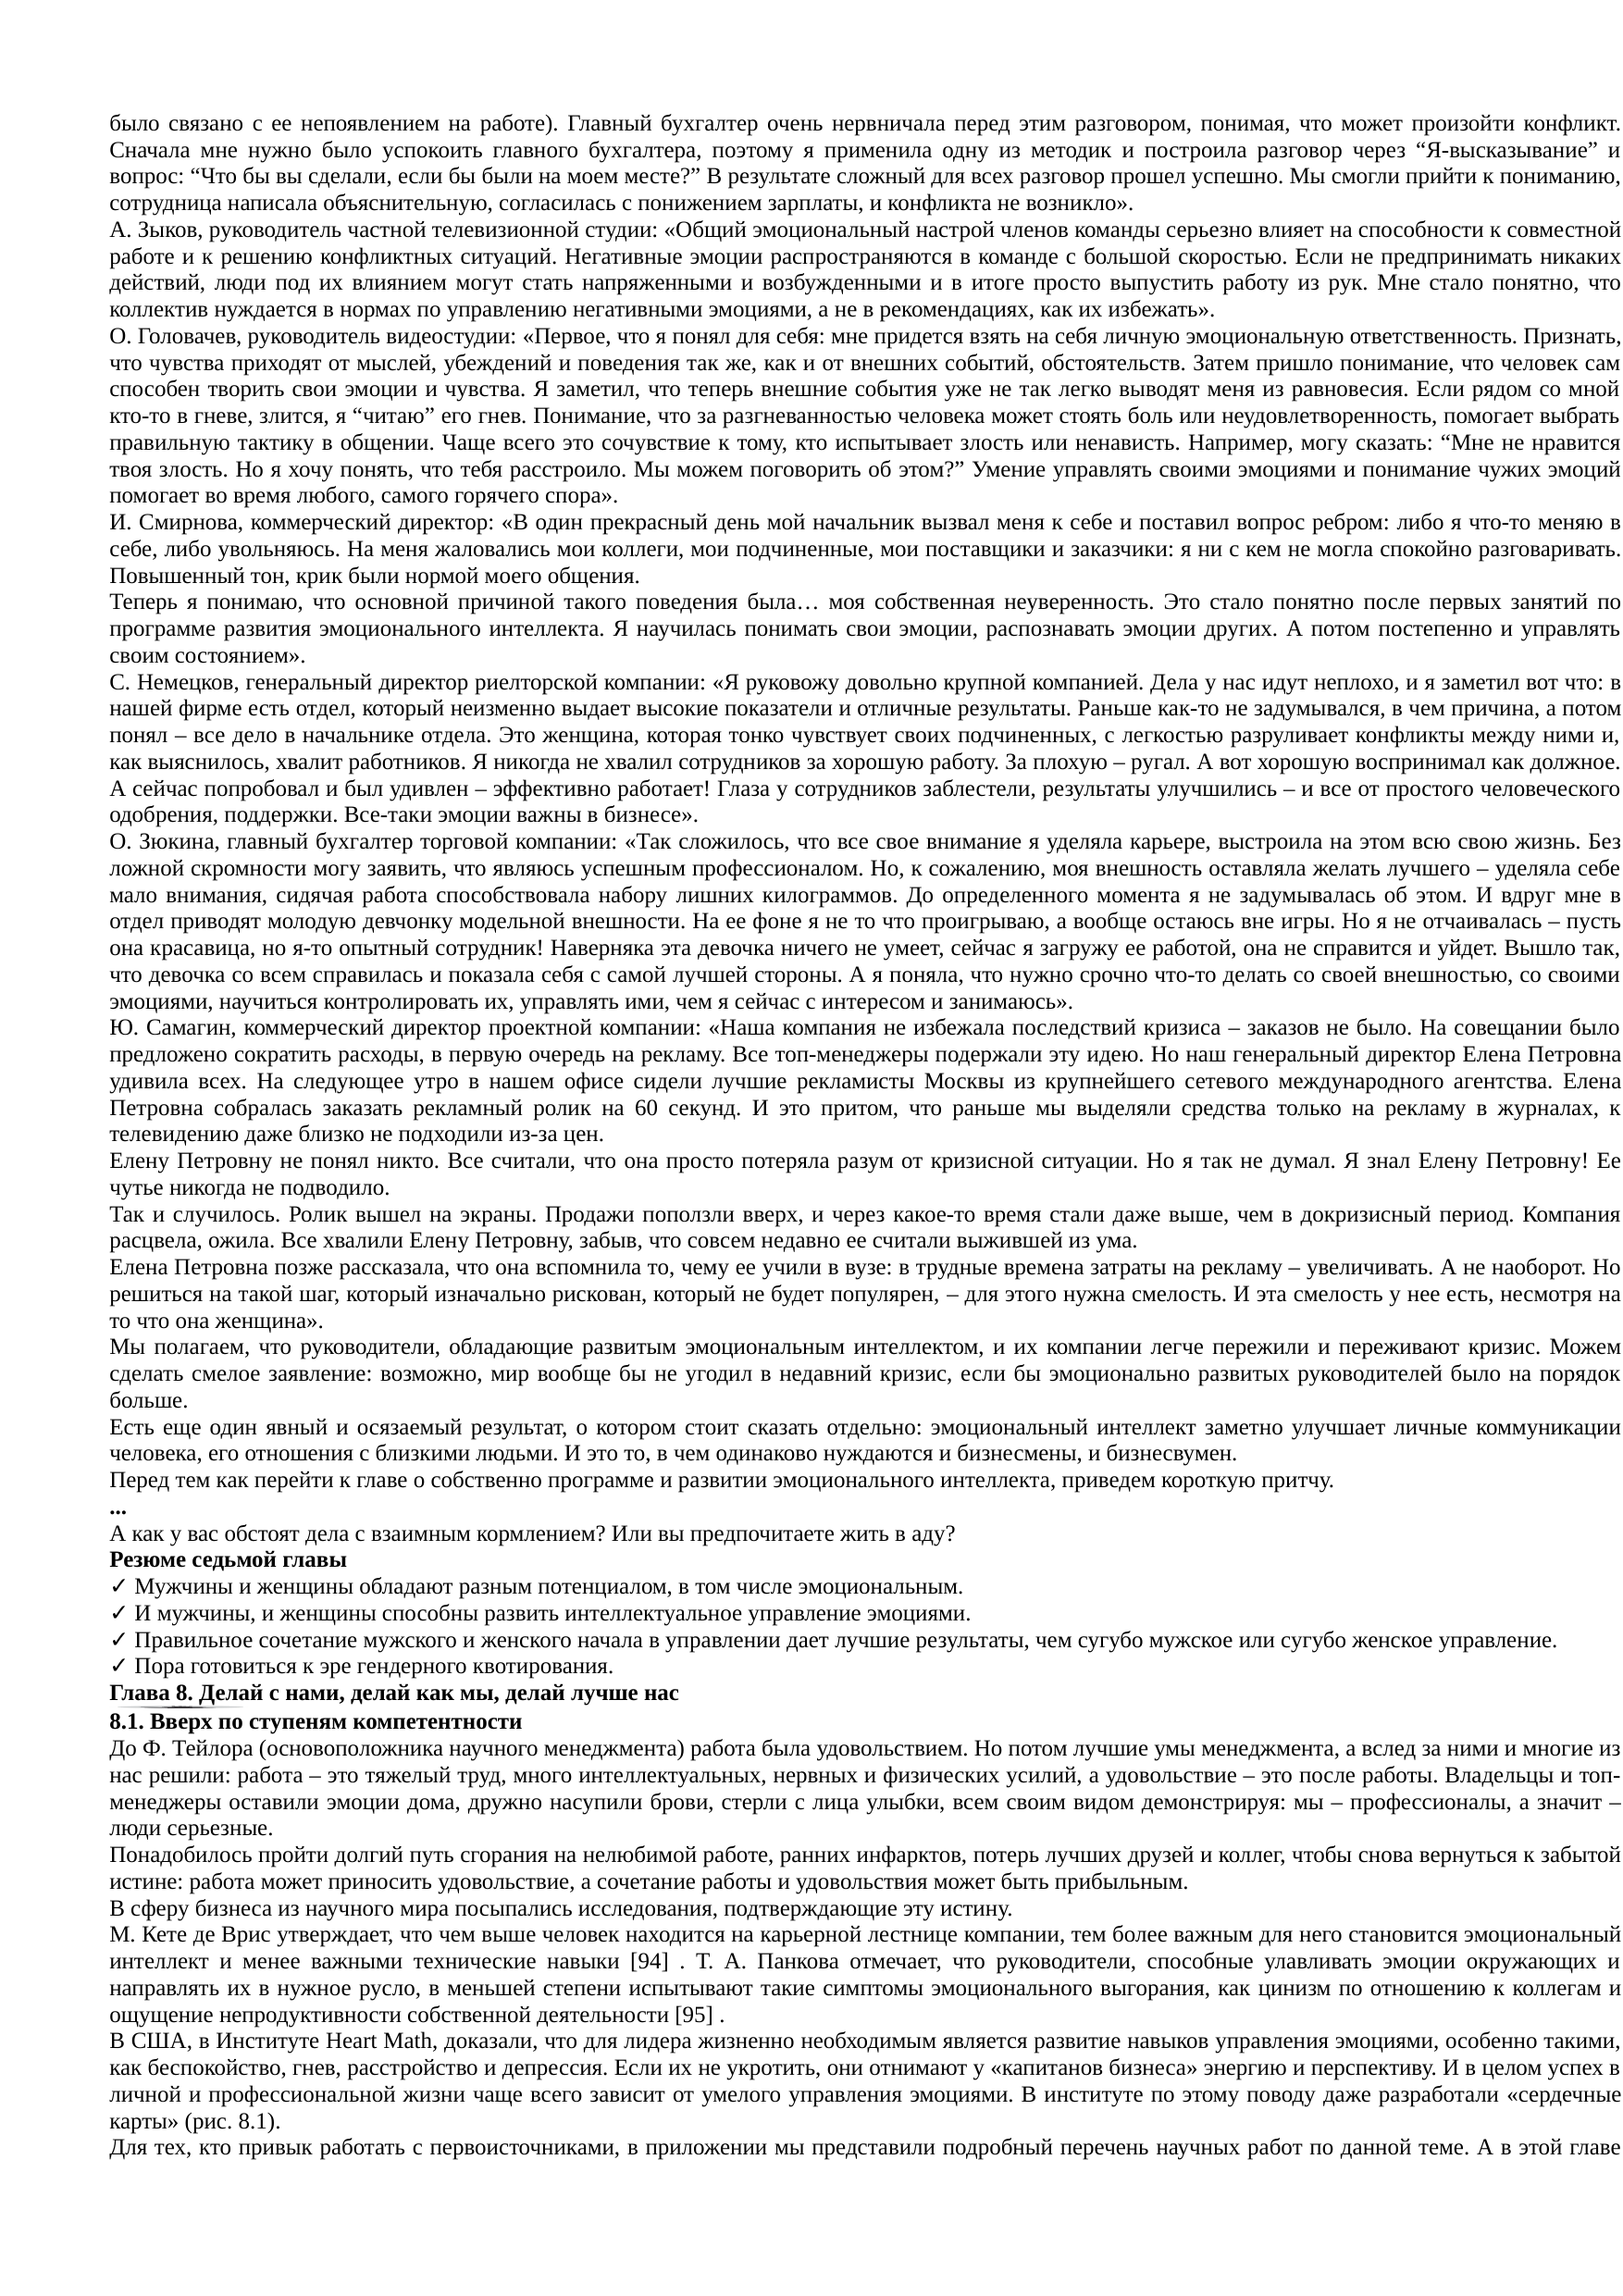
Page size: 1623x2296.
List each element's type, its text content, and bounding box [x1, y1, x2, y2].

text Теперь я понимаю, что основной причиной такого поведения была… моя собственная неуверенность. Это стало понятно после первых занятий по программе развития эмоционального интеллекта. Я научилась понимать свои эмоции, распознавать эмоции других. А потом постепенно и управлять своим состоянием». [109, 589, 1623, 668]
text О. Зюкина, главный бухгалтер торговой компании: «Так сложилось, что все свое внимание я уделяла карьере, выстроила на этом всю свою жизнь. Без ложной скромности могу заявить, что являюсь успешным профессионалом. Но, к сожалению, моя внешность оставляла желать лучшего – уделяла себе мало внимания, сидячая работа способствовала набору лишних килограммов. До определенного момента я не задумывалась об этом. И вдруг мне в отдел приводят молодую девчонку модельной внешности. На ее фоне я не то что проигрываю, а вообще остаюсь вне игры. Но я не отчаивалась – пусть она красавица, но я-то опытный сотрудник! Наверняка эта девочка ничего не умеет, сейчас я загружу ее работой, она не справится и уйдет. Вышло так, что девочка со всем справилась и показала себя с самой лучшей стороны. А я поняла, что нужно срочно что-то делать со своей внешностью, со своими эмоциями, научиться контролировать их, управлять ими, чем я сейчас с интересом и занимаюсь». [109, 827, 1623, 1014]
text Перед тем как перейти к главе о собственно программе и развитии эмоционального интеллекта, приведем короткую притчу. [109, 1466, 1623, 1493]
text Ю. Самагин, коммерческий директор проектной компании: «Наша компания не избежала последствий кризиса – заказов не было. На совещании было предложено сократить расходы, в первую очередь на рекламу. Все топ-менеджеры подержали эту идею. Но наш генеральный директор Елена Петровна удивила всех. На следующее утро в нашем офисе сидели лучшие рекламисты Москвы из крупнейшего сетевого международного агентства. Елена Петровна собралась заказать рекламный ролик на 60 секунд. И это притом, что раньше мы выделяли средства только на рекламу в журналах, к телевидению даже близко не подходили из-за цен. [109, 1014, 1623, 1147]
subtitle 8.1. Вверх по ступеням компетентности [109, 1708, 1623, 1734]
text М. Кете де Врис утверждает, что чем выше человек находится на карьерной лестнице компании, тем более важным для него становится эмоциональный интеллект и менее важными технические навыки [94] . Т. А. Панкова отмечает, что руководители, способные улавливать эмоции окружающих и направлять их в нужное русло, в меньшей степени испытывают такие симптомы эмоционального выгорания, как цинизм по отношению к коллегам и ощущение непродуктивности собственной деятельности [95] . [109, 1921, 1623, 2028]
text До Ф. Тейлора (основоположника научного менеджмента) работа была удовольствием. Но потом лучшие умы менеджмента, а вслед за ними и многие из нас решили: работа – это тяжелый труд, много интеллектуальных, нервных и физических усилий, а удовольствие – это после работы. Владельцы и топ-менеджеры оставили эмоции дома, дружно насупили брови, стерли с лица улыбки, всем своим видом демонстрируя: мы – профессионалы, а значит – люди серьезные. [109, 1734, 1623, 1841]
text Елену Петровну не понял никто. Все считали, что она просто потеряла разум от кризисной ситуации. Но я так не думал. Я знал Елену Петровну! Ее чутье никогда не подводило. [109, 1147, 1623, 1200]
text ✓ Пора готовиться к эре гендерного квотирования. [109, 1653, 1623, 1679]
text Для тех, кто привык работать с первоисточниками, в приложении мы представили подробный перечень научных работ по данной теме. А в этой главе [109, 2134, 1623, 2160]
text Мы полагаем, что руководители, обладающие развитым эмоциональным интеллектом, и их компании легче пережили и переживают кризис. Можем сделать смелое заявление: возможно, мир вообще бы не угодил в недавний кризис, если бы эмоционально развитых руководителей было на порядок больше. [109, 1334, 1623, 1413]
text А. Зыков, руководитель частной телевизионной студии: «Общий эмоциональный настрой членов команды серьезно влияет на способности к совместной работе и к решению конфликтных ситуаций. Негативные эмоции распространяются в команде с большой скоростью. Если не предпринимать никаких действий, люди под их влиянием могут стать напряженными и возбужденными и в итоге просто выпустить работу из рук. Мне стало понятно, что коллектив нуждается в нормах по управлению негативными эмоциями, а не в рекомендациях, как их избежать». [109, 216, 1623, 322]
subtitle Резюме седьмой главы [109, 1546, 1623, 1572]
text А как у вас обстоят дела с взаимным кормлением? Или вы предпочитаете жить в аду? [109, 1520, 1623, 1546]
text ✓ Правильное сочетание мужского и женского начала в управлении дает лучшие результаты, чем сугубо мужское или сугубо женское управление. [109, 1626, 1623, 1653]
text ✓ И мужчины, и женщины способны развить интеллектуальное управление эмоциями. [109, 1599, 1623, 1626]
subtitle Глава 8. Делай с нами, делай как мы, делай лучше нас [109, 1679, 1623, 1706]
text Так и случилось. Ролик вышел на экраны. Продажи поползли вверх, и через какое-то время стали даже выше, чем в докризисный период. Компания расцвела, ожила. Все хвалили Елену Петровну, забыв, что совсем недавно ее считали выжившей из ума. [109, 1200, 1623, 1253]
text В США, в Институте Heart Math, доказали, что для лидера жизненно необходимым является развитие навыков управления эмоциями, особенно такими, как беспокойство, гнев, расстройство и депрессия. Если их не укротить, они отнимают у «капитанов бизнеса» энергию и перспективу. И в целом успех в личной и профессиональной жизни чаще всего зависит от умелого управления эмоциями. В институте по этому поводу даже разработали «сердечные карты» (рис. 8.1). [109, 2028, 1623, 2134]
text было связано с ее непоявлением на работе). Главный бухгалтер очень нервничала перед этим разговором, понимая, что может произойти конфликт. Сначала мне нужно было успокоить главного бухгалтера, поэтому я применила одну из методик и построила разговор через “Я-высказывание” и вопрос: “Что бы вы сделали, если бы были на моем месте?” В результате сложный для всех разговор прошел успешно. Мы смогли прийти к пониманию, сотрудница написала объяснительную, согласилась с понижением зарплаты, и конфликта не возникло». [109, 109, 1623, 216]
text О. Головачев, руководитель видеостудии: «Первое, что я понял для себя: мне придется взять на себя личную эмоциональную ответственность. Признать, что чувства приходят от мыслей, убеждений и поведения так же, как и от внешних событий, обстоятельств. Затем пришло понимание, что человек сам способен творить свои эмоции и чувства. Я заметил, что теперь внешние события уже не так легко выводят меня из равновесия. Если рядом со мной кто-то в гневе, злится, я “читаю” его гнев. Понимание, что за разгневанностью человека может стоять боль или неудовлетворенность, помогает выбрать правильную тактику в общении. Чаще всего это сочувствие к тому, кто испытывает злость или ненависть. Например, могу сказать: “Мне не нравится твоя злость. Но я хочу понять, что тебя расстроило. Мы можем поговорить об этом?” Умение управлять своими эмоциями и понимание чужих эмоций помогает во время любого, самого горячего спора». [109, 322, 1623, 508]
text С. Немецков, генеральный директор риелторской компании: «Я руковожу довольно крупной компанией. Дела у нас идут неплохо, и я заметил вот что: в нашей фирме есть отдел, который неизменно выдает высокие показатели и отличные результаты. Раньше как-то не задумывался, в чем причина, а потом понял – все дело в начальнике отдела. Это женщина, которая тонко чувствует своих подчиненных, с легкостью разруливает конфликты между ними и, как выяснилось, хвалит работников. Я никогда не хвалил сотрудников за хорошую работу. За плохую – ругал. А вот хорошую воспринимал как должное. А сейчас попробовал и был удивлен – эффективно работает! Глаза у сотрудников заблестели, результаты улучшились – и все от простого человеческого одобрения, поддержки. Все-таки эмоции важны в бизнесе». [109, 668, 1623, 827]
text Понадобилось пройти долгий путь сгорания на нелюбимой работе, ранних инфарктов, потерь лучших друзей и коллег, чтобы снова вернуться к забытой истине: работа может приносить удовольствие, а сочетание работы и удовольствия может быть прибыльным. [109, 1841, 1623, 1894]
text В сферу бизнеса из научного мира посыпались исследования, подтверждающие эту истину. [109, 1894, 1623, 1921]
text ... [109, 1493, 1623, 1520]
text И. Смирнова, коммерческий директор: «В один прекрасный день мой начальник вызвал меня к себе и поставил вопрос ребром: либо я что-то меняю в себе, либо увольняюсь. На меня жаловались мои коллеги, мои подчиненные, мои поставщики и заказчики: я ни с кем не могла спокойно разговаривать. Повышенный тон, крик были нормой моего общения. [109, 508, 1623, 589]
text ✓ Мужчины и женщины обладают разным потенциалом, в том числе эмоциональным. [109, 1572, 1623, 1599]
text Елена Петровна позже рассказала, что она вспомнила то, чему ее учили в вузе: в трудные времена затраты на рекламу – увеличивать. А не наоборот. Но решиться на такой шаг, который изначально рискован, который не будет популярен, – для этого нужна смелость. И эта смелость у нее есть, несмотря на то что она женщина». [109, 1253, 1623, 1334]
text Есть еще один явный и осязаемый результат, о котором стоит сказать отдельно: эмоциональный интеллект заметно улучшает личные коммуникации человека, его отношения с близкими людьми. И это то, в чем одинаково нуждаются и бизнесмены, и бизнесвумен. [109, 1413, 1623, 1466]
